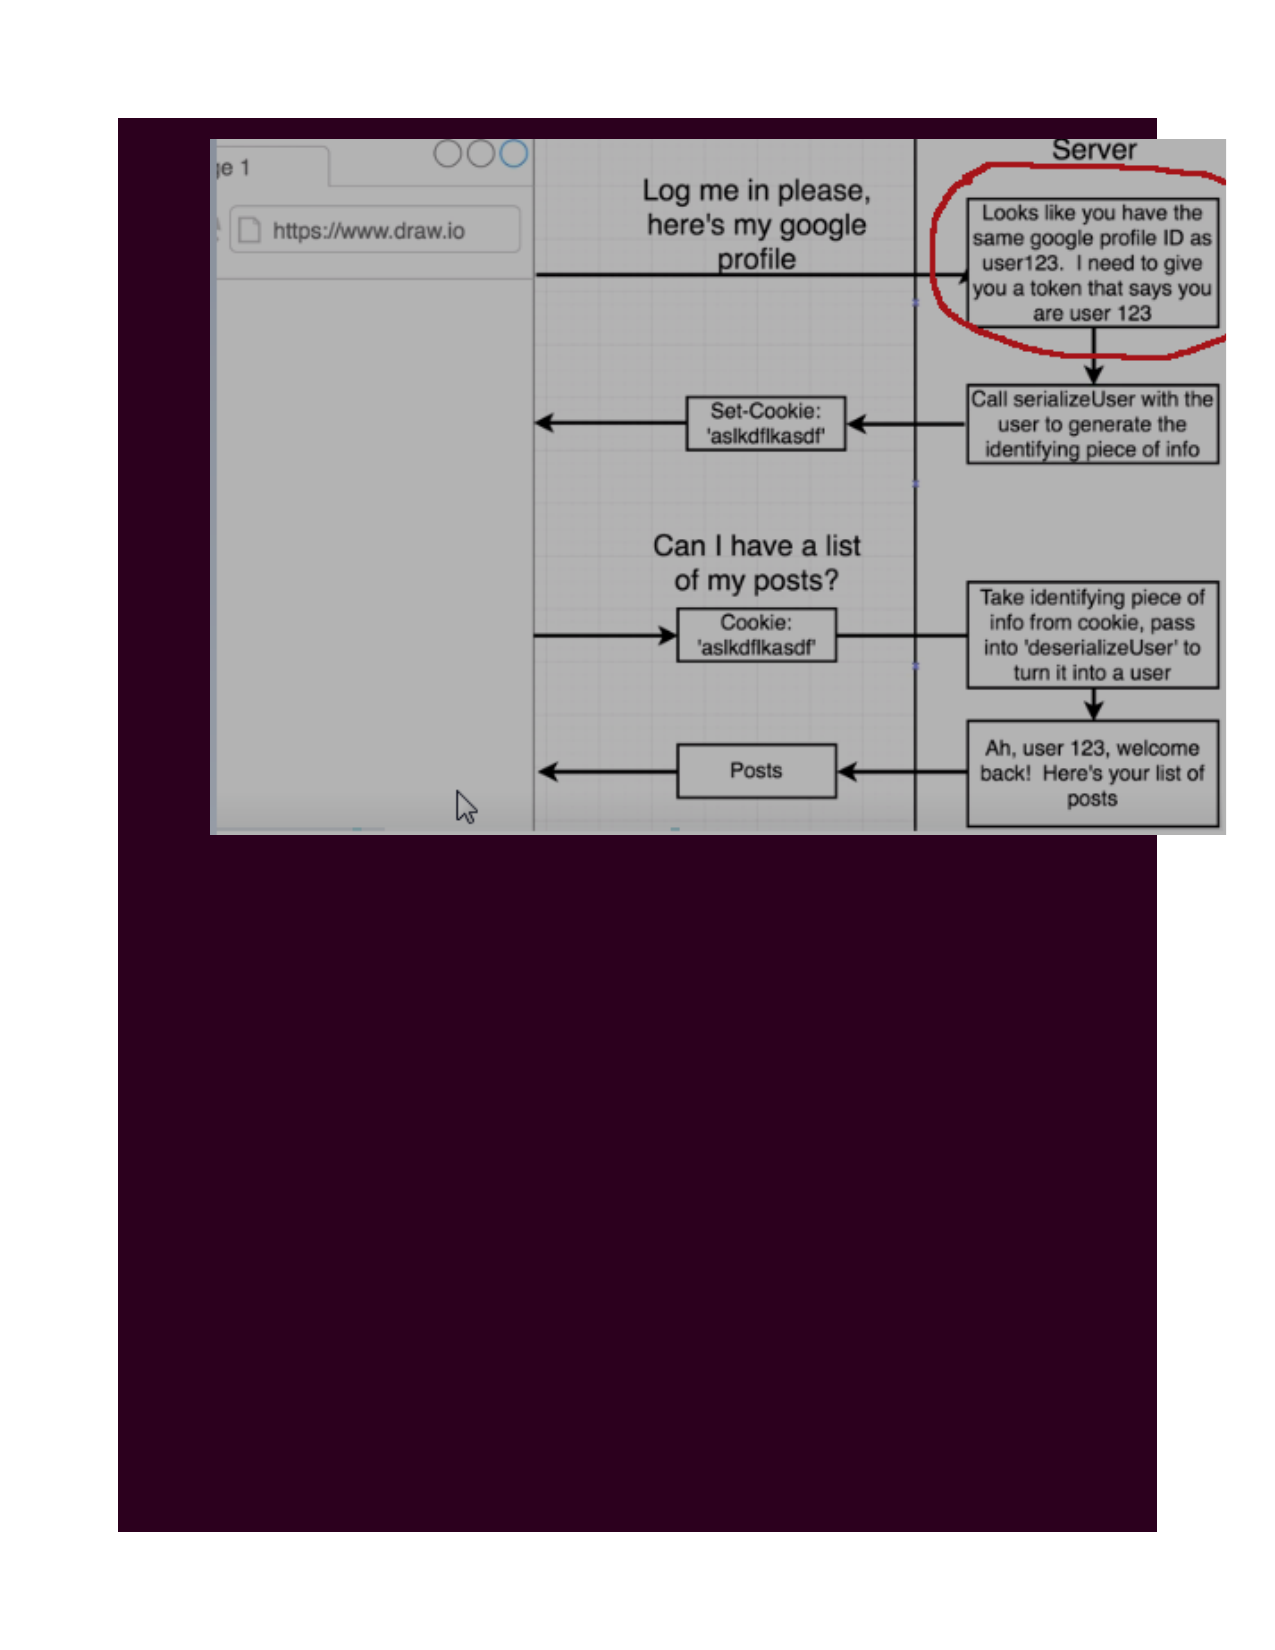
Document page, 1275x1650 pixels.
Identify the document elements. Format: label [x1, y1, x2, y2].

picture [210, 139, 1227, 835]
